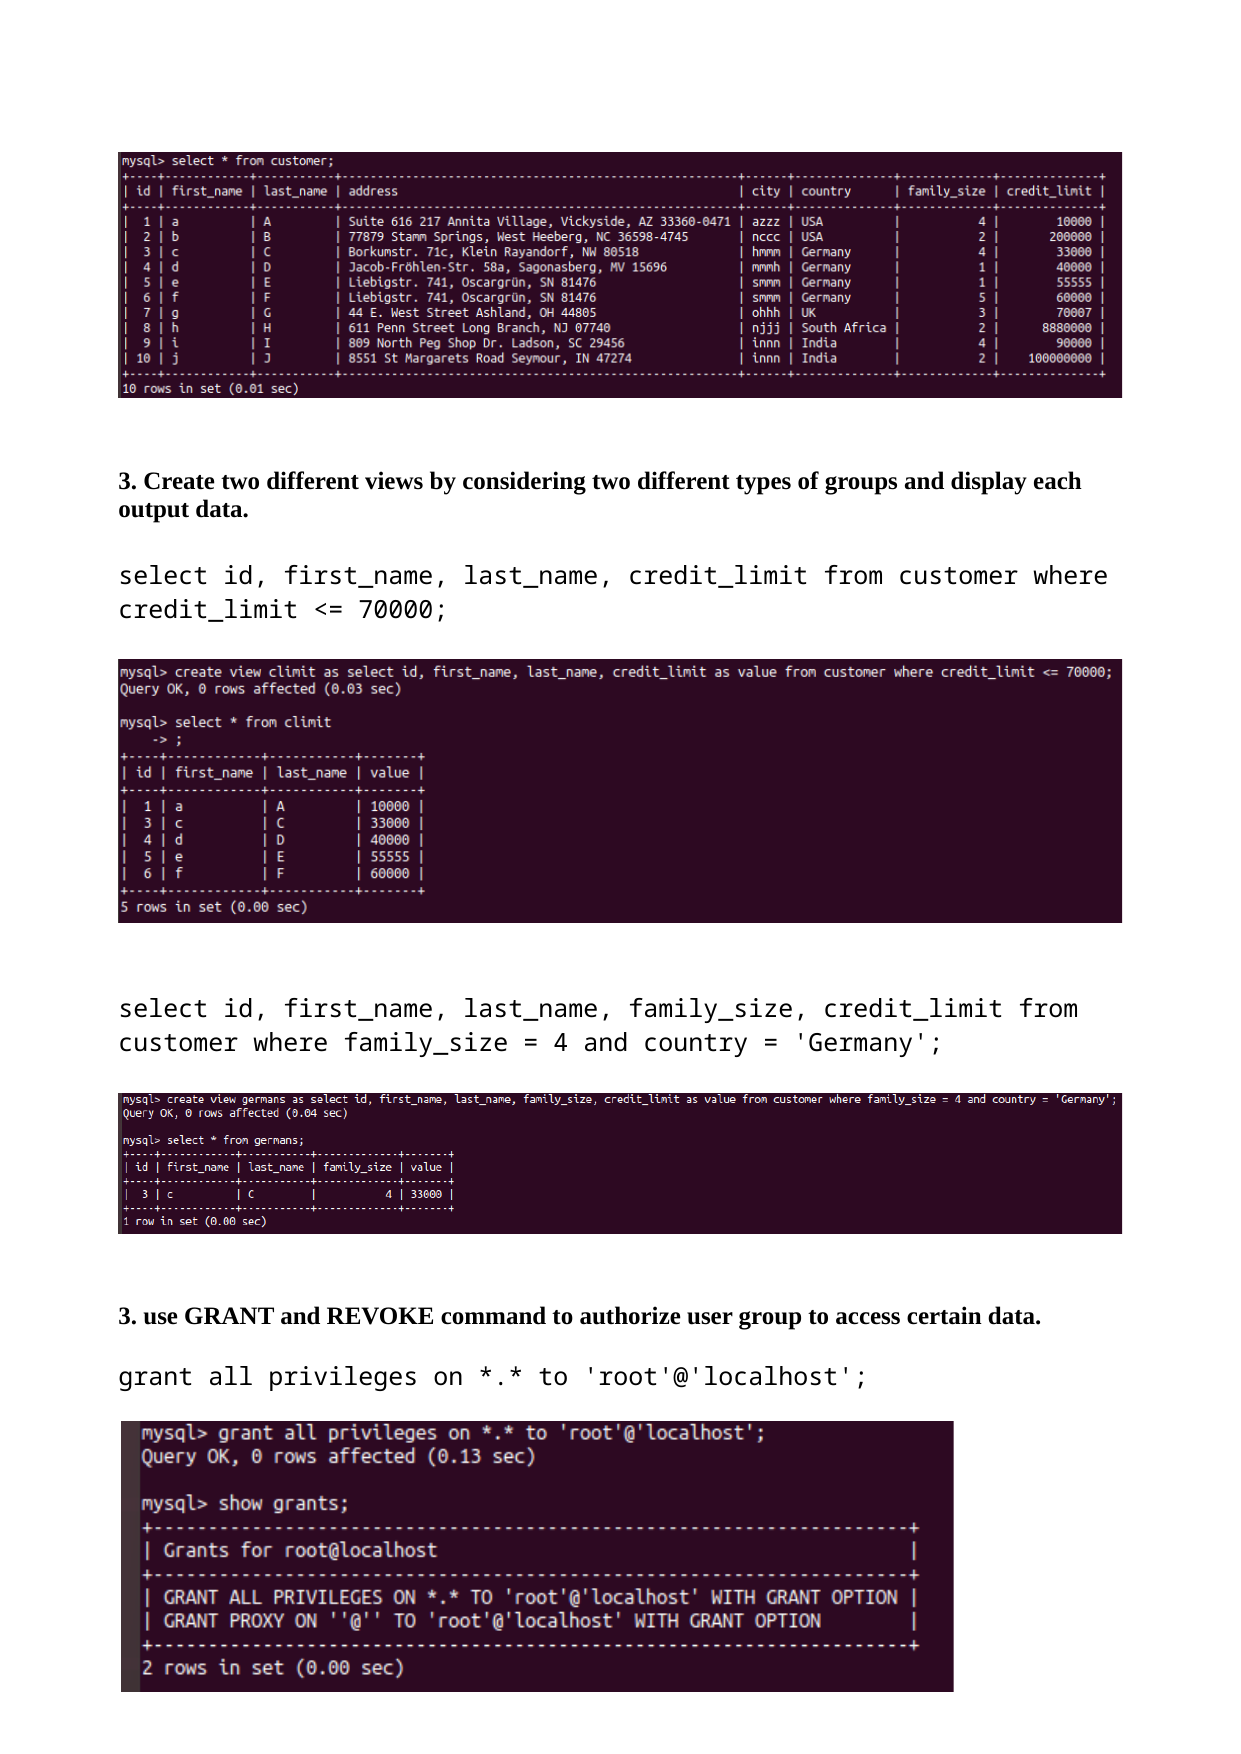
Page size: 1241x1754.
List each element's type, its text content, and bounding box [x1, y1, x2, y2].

text grant all privileges on *.* to 'root'@'localhost'; [118, 1359, 1122, 1393]
picture [121, 1421, 954, 1692]
picture [118, 1093, 1123, 1234]
picture [118, 152, 1123, 398]
picture [118, 659, 1123, 923]
text select id, first_name, last_name, family_size, credit_limit from customer where family_size = 4 and country = 'Germany'; [118, 991, 1122, 1059]
text select id, first_name, last_name, credit_limit from customer where credit_limit <= 70000; [118, 557, 1122, 625]
text 3. Create two different views by considering two different types of groups and display each output data. [118, 466, 1122, 523]
text 3. use GRANT and REVOKE command to authorize user group to access certain data. [118, 1301, 1122, 1330]
